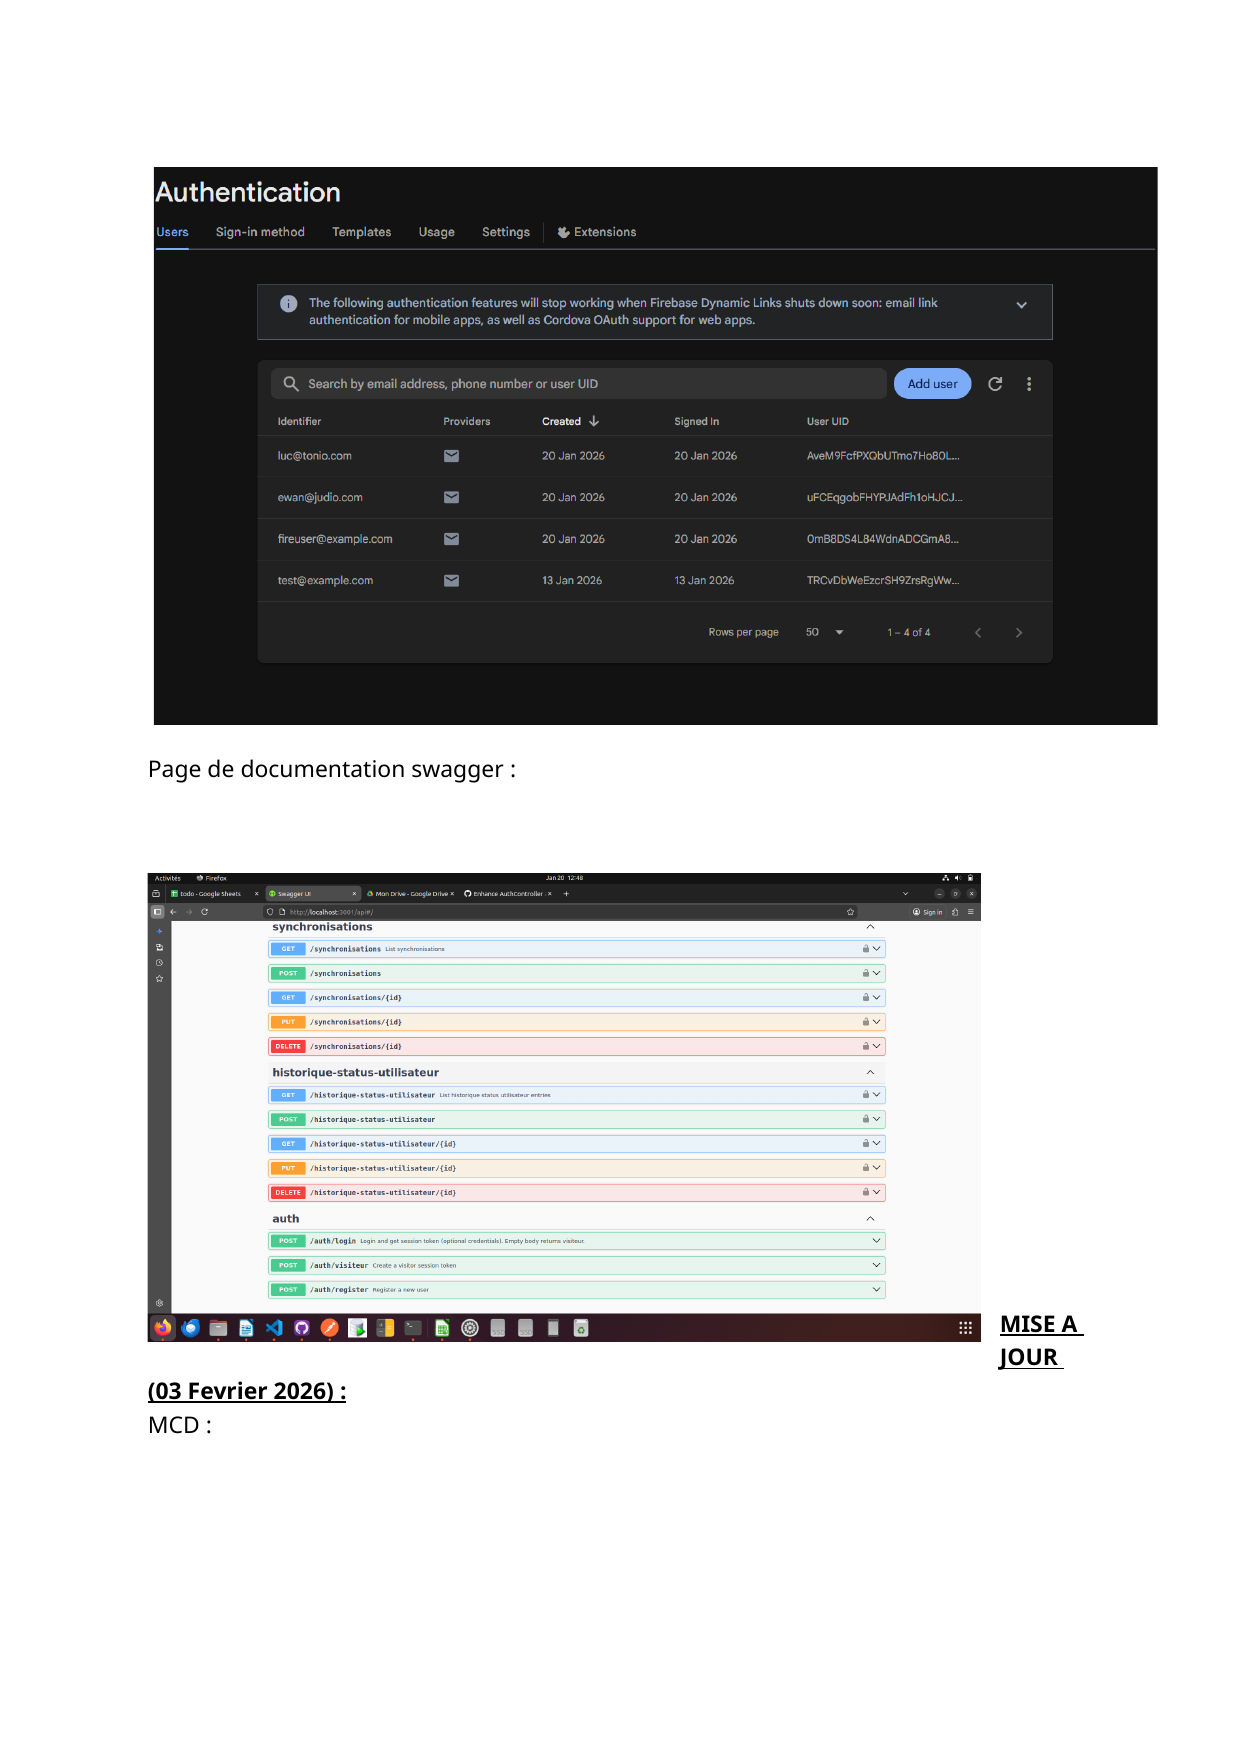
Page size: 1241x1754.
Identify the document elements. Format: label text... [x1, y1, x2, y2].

picture [147, 873, 981, 1342]
text Page de documentation swagger : [148, 753, 1093, 784]
picture [153, 167, 1158, 725]
text MISE A JOUR (03 Fevrier 2026) : MCD : [148, 1307, 1093, 1440]
